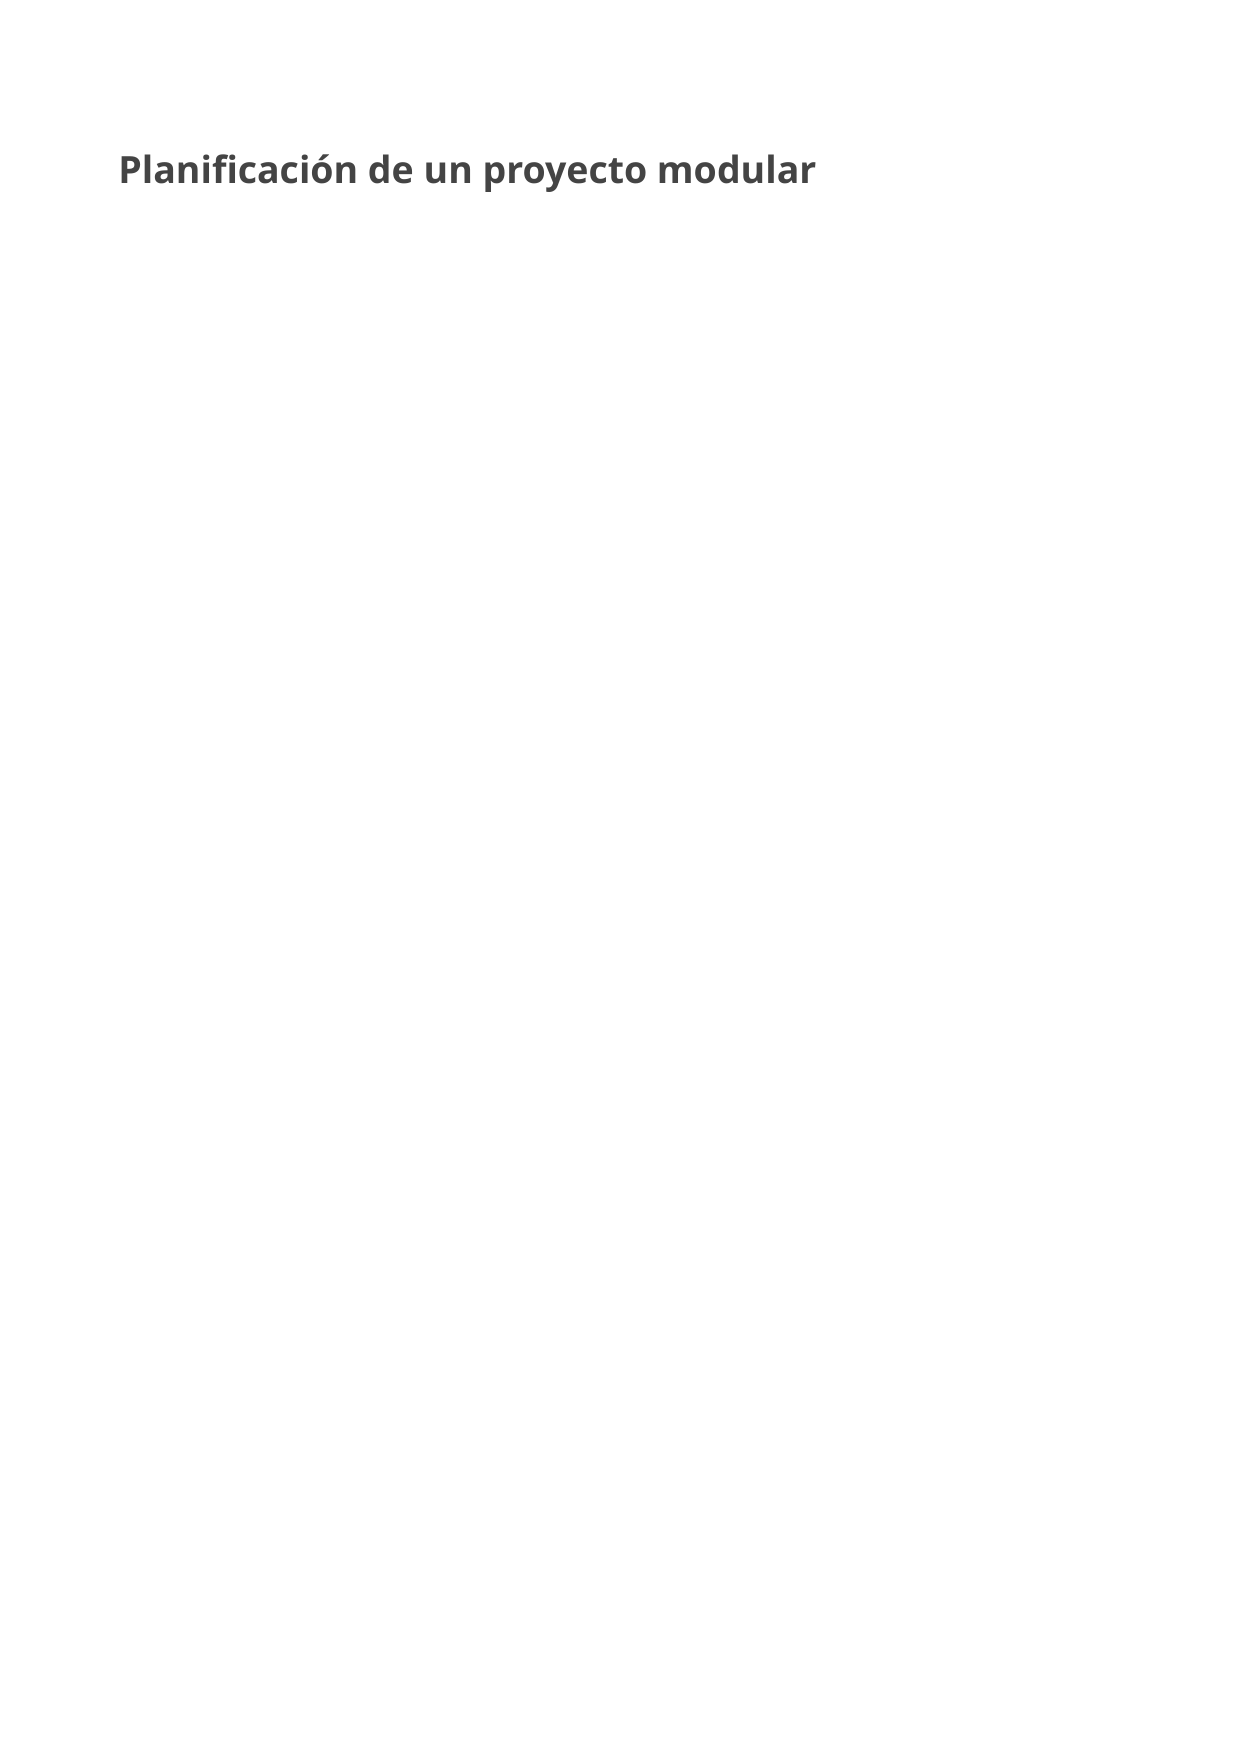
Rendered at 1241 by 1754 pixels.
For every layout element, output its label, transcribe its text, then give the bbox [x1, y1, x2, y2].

subtitle Planificación de un proyecto modular [118, 143, 1122, 194]
